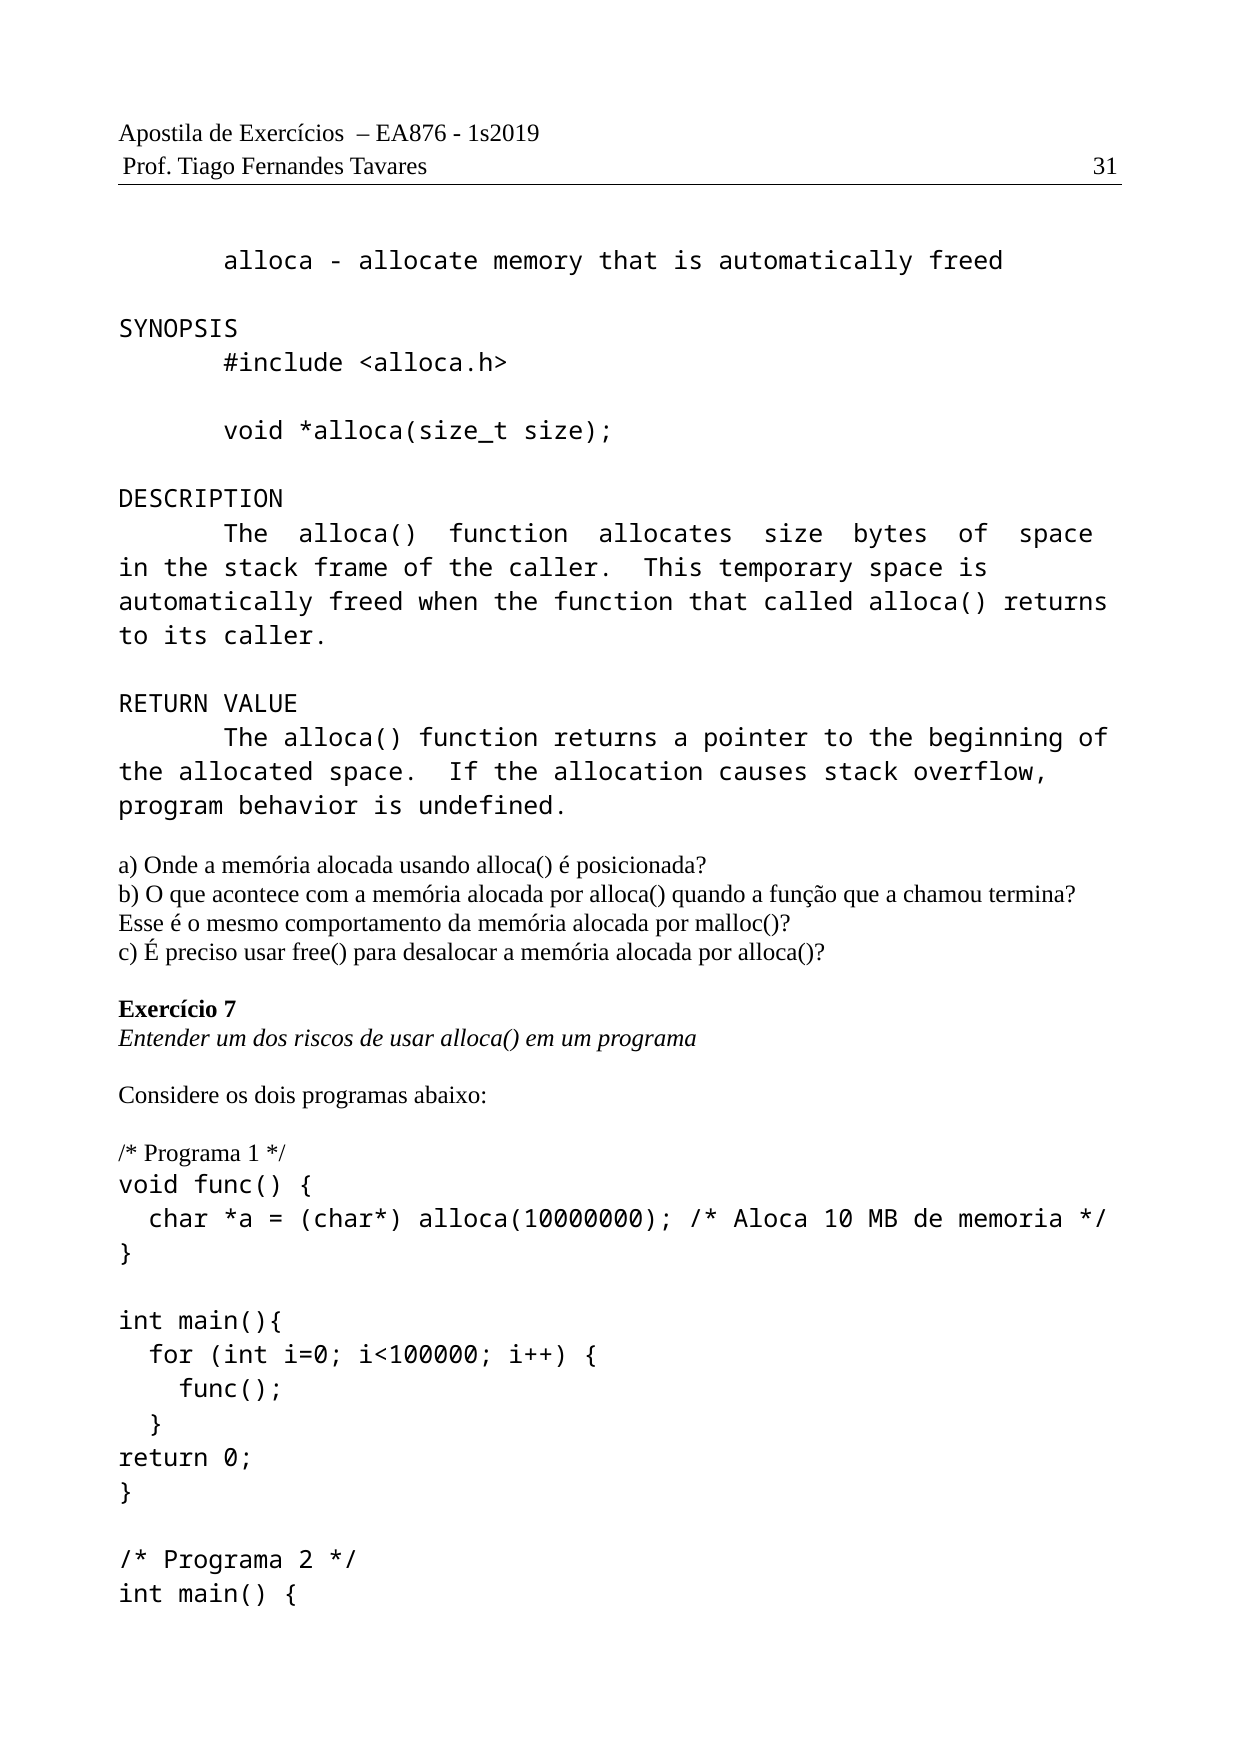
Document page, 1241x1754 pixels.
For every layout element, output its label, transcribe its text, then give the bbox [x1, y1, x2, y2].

text for (int i=0; i<100000; i++) { [118, 1337, 1122, 1371]
text b) O que acontece com a memória alocada por alloca() quando a função que a chamou termina? Esse é o mesmo comportamento da memória alocada por malloc()? [118, 879, 1122, 937]
text RETURN VALUE [118, 686, 1122, 719]
text char *a = (char*) alloca(10000000); /* Aloca 10 MB de memoria */ [118, 1201, 1122, 1235]
text DESCRIPTION [118, 481, 1122, 515]
text int main() { [118, 1576, 1122, 1609]
text SYNOPSIS [118, 311, 1122, 345]
text int main(){ [118, 1303, 1122, 1337]
text } [118, 1235, 1122, 1269]
text Exercício 7 [118, 994, 1122, 1023]
text /* Programa 2 */ [118, 1541, 1122, 1576]
text /* Programa 1 */ [118, 1138, 1122, 1167]
text void *alloca(size_t size); [118, 413, 1122, 447]
text } [118, 1473, 1122, 1507]
text The alloca() function allocates size bytes of space in the stack frame of the caller. This temporary space is automatically freed when the function that called alloca() returns to its caller. [118, 515, 1122, 651]
text void func() { [118, 1167, 1122, 1201]
text c) É preciso usar free() para desalocar a memória alocada por alloca()? [118, 937, 1122, 966]
text } [118, 1405, 1122, 1439]
text #include <alloca.h> [118, 345, 1122, 379]
text Considere os dois programas abaixo: [118, 1081, 1122, 1109]
text return 0; [118, 1439, 1122, 1473]
text func(); [118, 1371, 1122, 1405]
text The alloca() function returns a pointer to the beginning of the allocated space. If the allocation causes stack overflow, program behavior is undefined. [118, 719, 1122, 822]
text Entender um dos riscos de usar alloca() em um programa [118, 1023, 1122, 1052]
text alloca - allocate memory that is automatically freed [118, 243, 1122, 277]
text a) Onde a memória alocada usando alloca() é posicionada? [118, 851, 1122, 879]
